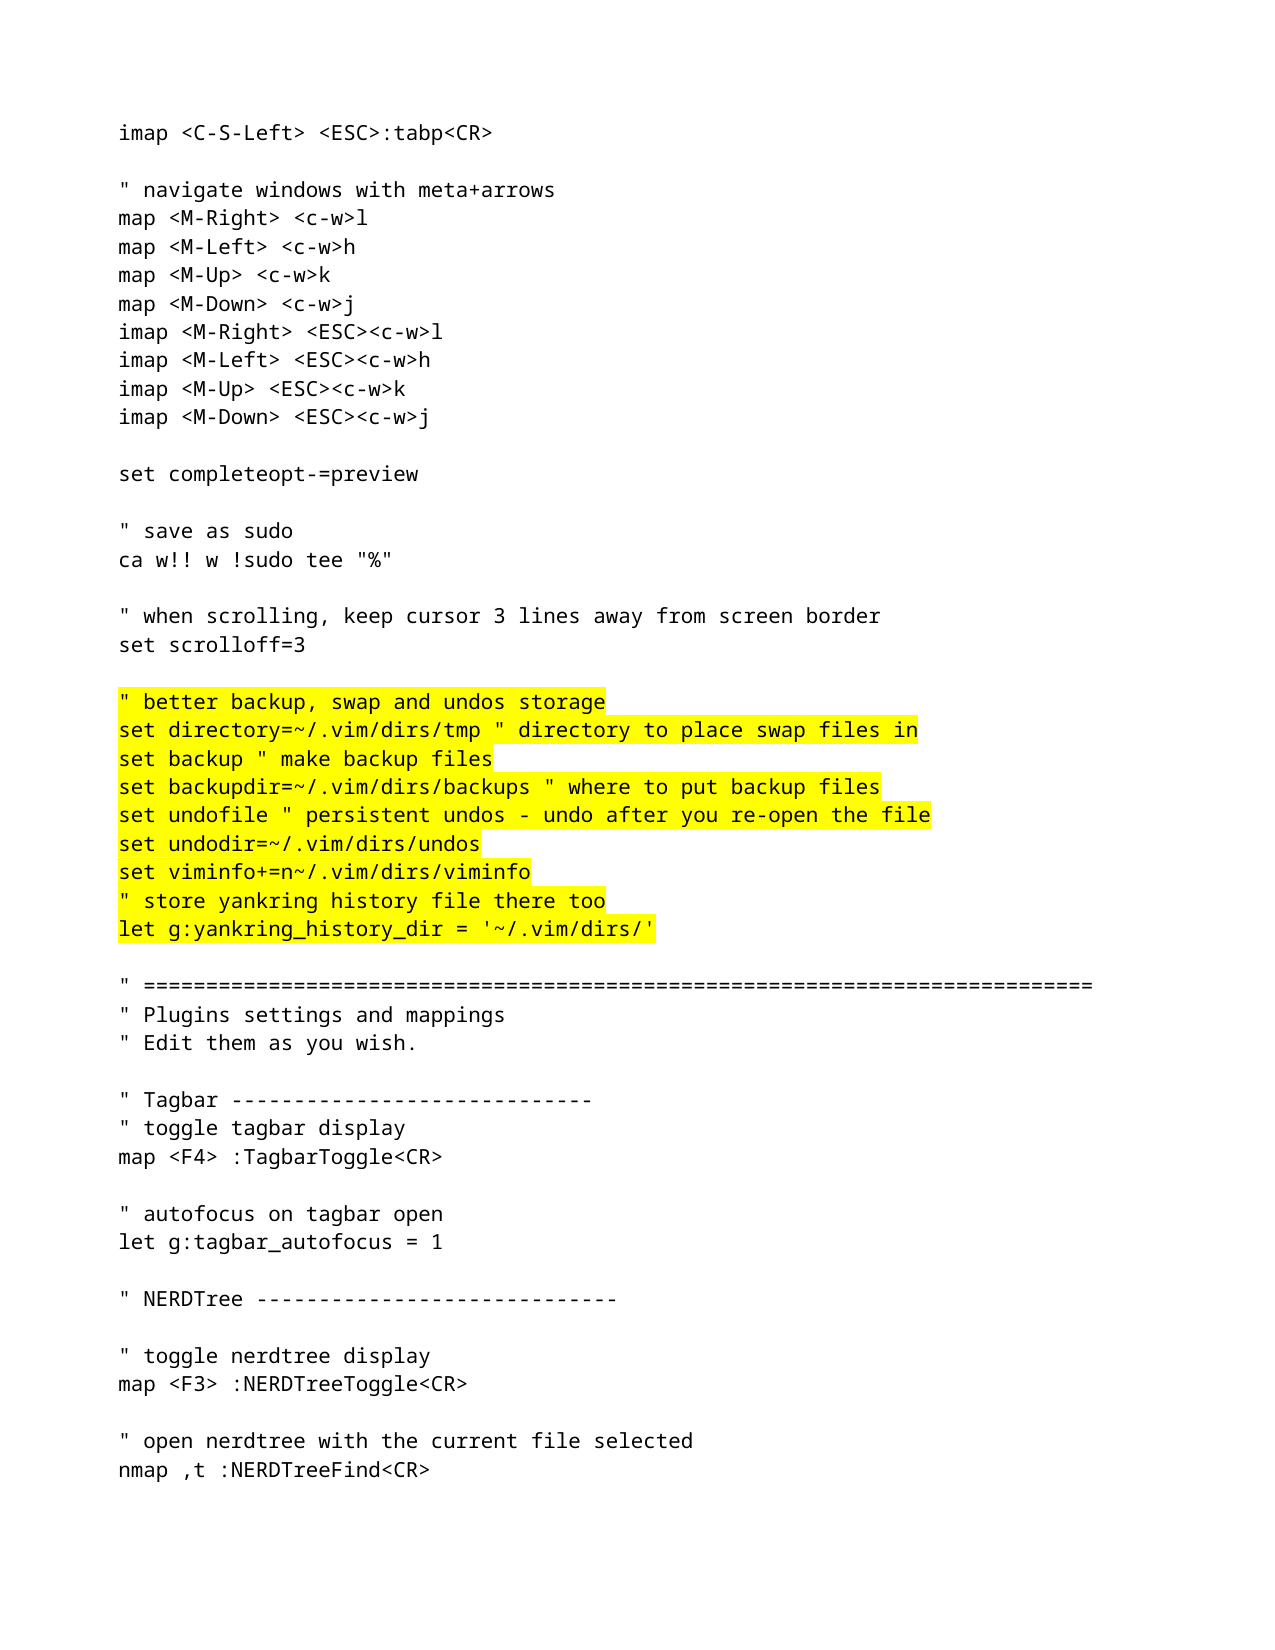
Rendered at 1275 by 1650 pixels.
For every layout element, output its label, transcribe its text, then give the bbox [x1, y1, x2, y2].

text imap <C-S-Left> <ESC>:tabp<CR> [118, 118, 1157, 147]
text " NERDTree ----------------------------- [118, 1284, 1157, 1312]
text " ============================================================================ [118, 971, 1157, 1000]
text let g:yankring_history_dir = '~/.vim/dirs/' [118, 914, 1157, 943]
text set directory=~/.vim/dirs/tmp " directory to place swap files in [118, 715, 1157, 744]
text set scrolloff=3 [118, 630, 1157, 658]
text let g:tagbar_autofocus = 1 [118, 1227, 1157, 1256]
text imap <M-Right> <ESC><c-w>l [118, 317, 1157, 346]
text " store yankring history file there too [118, 886, 1157, 914]
text " navigate windows with meta+arrows [118, 175, 1157, 203]
text " open nerdtree with the current file selected [118, 1426, 1157, 1455]
text map <M-Right> <c-w>l [118, 203, 1157, 232]
text imap <M-Up> <ESC><c-w>k [118, 374, 1157, 402]
text set viminfo+=n~/.vim/dirs/viminfo [118, 857, 1157, 886]
text nmap ,t :NERDTreeFind<CR> [118, 1455, 1157, 1483]
text " toggle nerdtree display [118, 1341, 1157, 1369]
text " Tagbar ----------------------------- [118, 1085, 1157, 1113]
text set backupdir=~/.vim/dirs/backups " where to put backup files [118, 772, 1157, 801]
text " when scrolling, keep cursor 3 lines away from screen border [118, 602, 1157, 630]
text " toggle tagbar display [118, 1113, 1157, 1142]
text set completeopt-=preview [118, 459, 1157, 488]
text set backup " make backup files [118, 744, 1157, 772]
text " Edit them as you wish. [118, 1028, 1157, 1057]
text ca w!! w !sudo tee "%" [118, 545, 1157, 573]
text set undofile " persistent undos - undo after you re-open the file [118, 801, 1157, 829]
text " autofocus on tagbar open [118, 1199, 1157, 1227]
text imap <M-Left> <ESC><c-w>h [118, 346, 1157, 374]
text " better backup, swap and undos storage [118, 687, 1157, 715]
text map <M-Left> <c-w>h [118, 232, 1157, 260]
text " Plugins settings and mappings [118, 1000, 1157, 1028]
text map <F3> :NERDTreeToggle<CR> [118, 1369, 1157, 1398]
text map <F4> :TagbarToggle<CR> [118, 1142, 1157, 1170]
text " save as sudo [118, 516, 1157, 545]
text map <M-Up> <c-w>k [118, 260, 1157, 289]
text imap <M-Down> <ESC><c-w>j [118, 402, 1157, 431]
text set undodir=~/.vim/dirs/undos [118, 829, 1157, 857]
text map <M-Down> <c-w>j [118, 289, 1157, 317]
